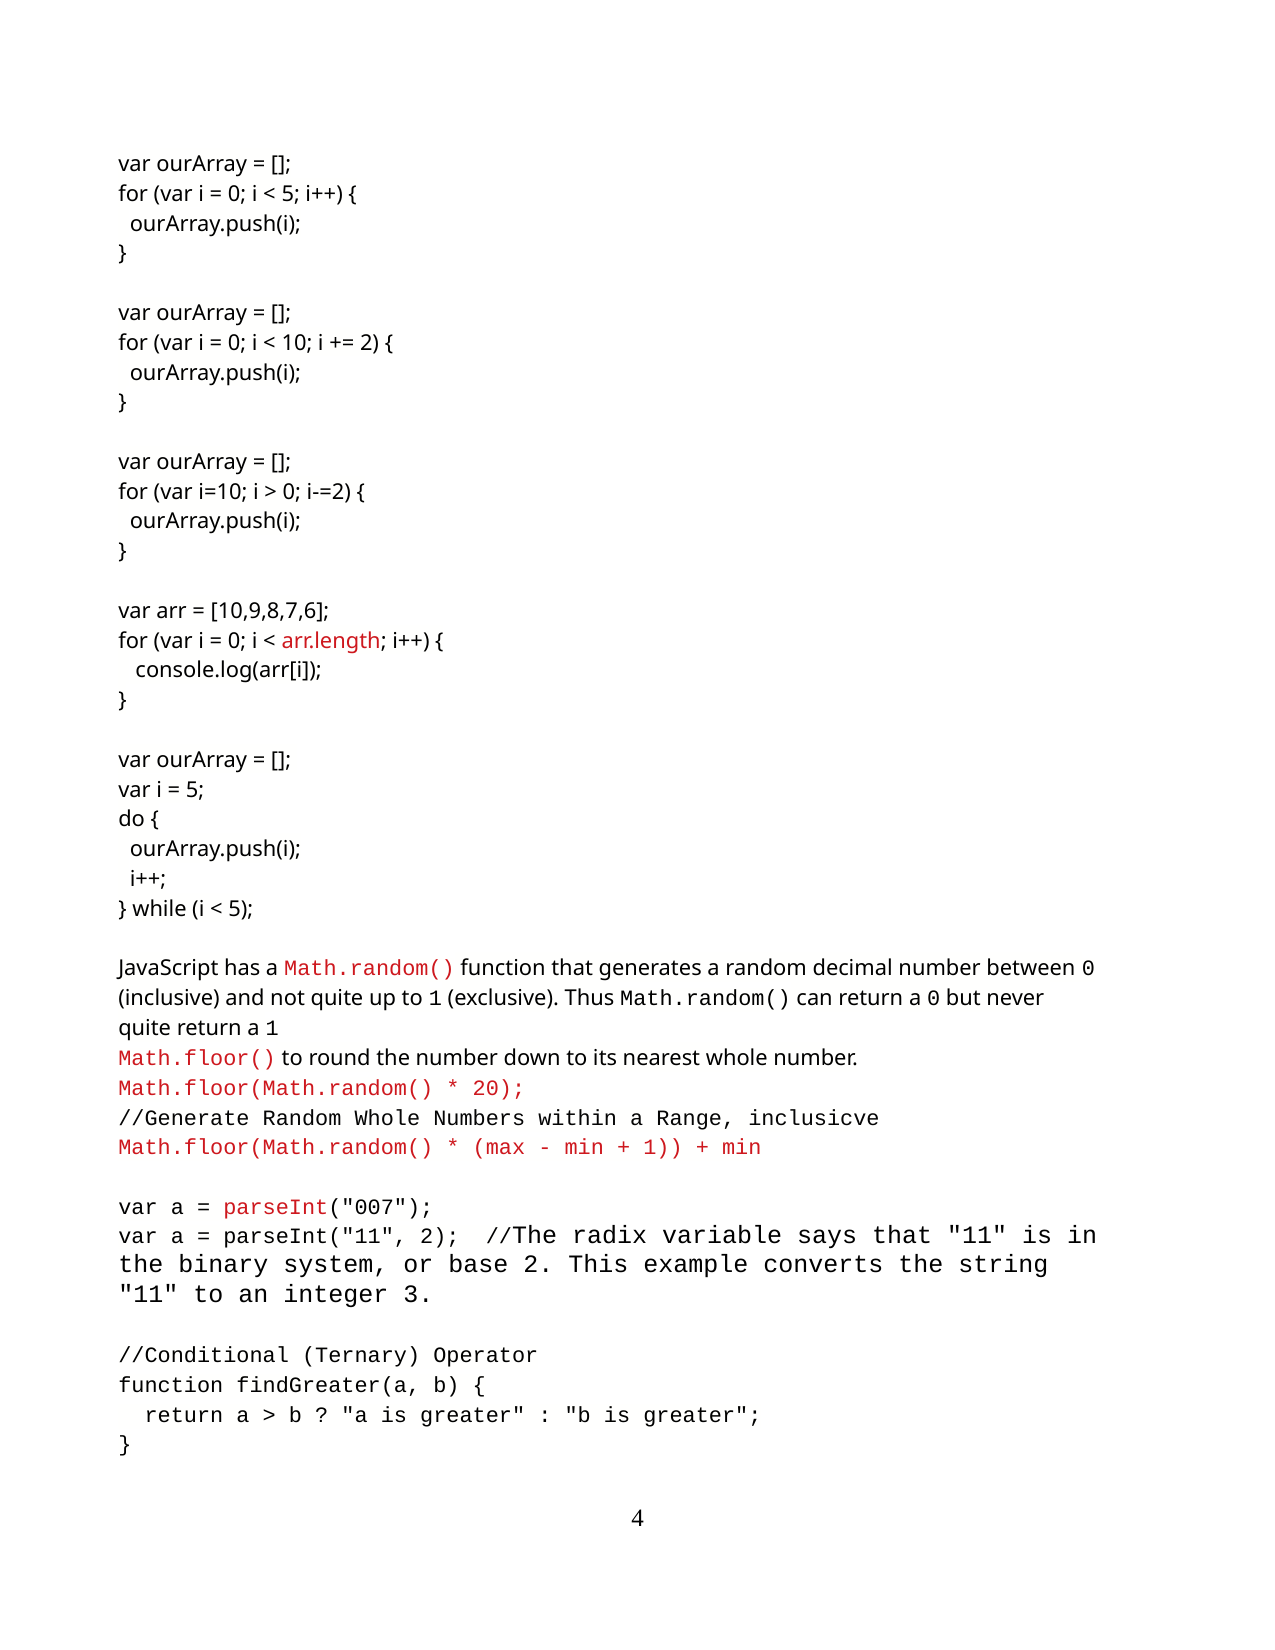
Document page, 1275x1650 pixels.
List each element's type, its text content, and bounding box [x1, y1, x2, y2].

text JavaScript has a Math.random() function that generates a random decimal number between 0 (inclusive) and not quite up to 1 (exclusive). Thus Math.random() can return a 0 but never quite return a 1 [118, 952, 1098, 1042]
text //Generate Random Whole Numbers within a Range, inclusicve [118, 1102, 1098, 1132]
text var a = parseInt("007"); [118, 1191, 1098, 1221]
text Math.floor() to round the number down to its nearest whole number. [118, 1042, 1098, 1072]
text var ourArray = []; for (var i=10; i > 0; i-=2) { ourArray.push(i); } [118, 446, 1098, 565]
text var ourArray = []; for (var i = 0; i < 10; i += 2) { ourArray.push(i); } [118, 297, 1098, 416]
text Math.floor(Math.random() * (max - min + 1)) + min [118, 1132, 1098, 1161]
text var ourArray = []; var i = 5; do { ourArray.push(i); i++; } while (i < 5); [118, 744, 1098, 922]
text Math.floor(Math.random() * 20); [118, 1072, 1098, 1102]
text //Conditional (Ternary) Operator [118, 1339, 1098, 1369]
text var a = parseInt("11", 2); //The radix variable says that "11" is in the binary system, or base 2. This example converts the string "11" to an integer 3. [118, 1221, 1098, 1310]
text var arr = [10,9,8,7,6]; for (var i = 0; i < arr.length; i++) { console.log(arr[i]); } [118, 595, 1098, 714]
text function findGreater(a, b) { return a > b ? "a is greater" : "b is greater"; } [118, 1369, 1098, 1458]
text var ourArray = []; for (var i = 0; i < 5; i++) { ourArray.push(i); } [118, 148, 1098, 267]
